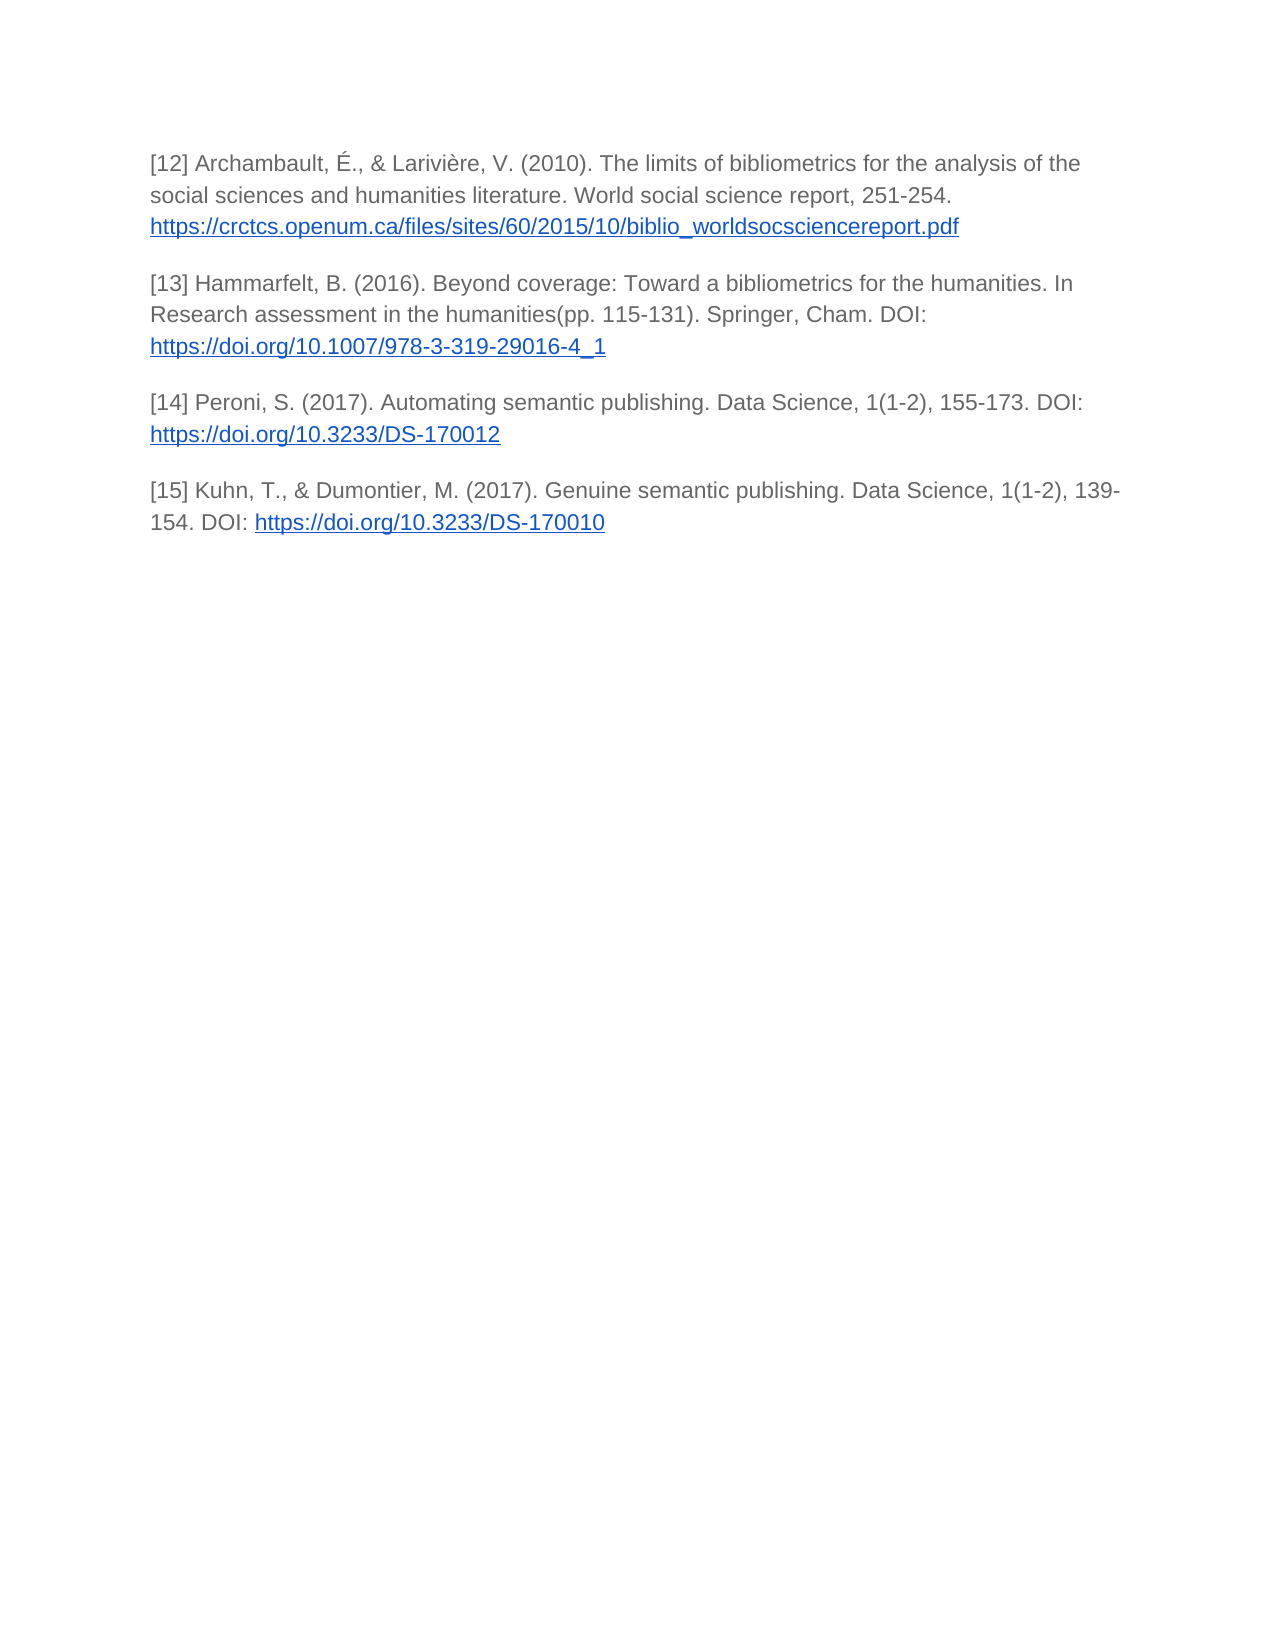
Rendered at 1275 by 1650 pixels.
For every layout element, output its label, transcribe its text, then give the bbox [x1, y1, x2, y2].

subtitle [13] Hammarfelt, B. (2016). Beyond coverage: Toward a bibliometrics for the humanities. In Research assessment in the humanities(pp. 115-131). Springer, Cham. DOI: https://doi.org/10.1007/978-3-319-29016-4_1 [150, 270, 1125, 359]
subtitle [14] Peroni, S. (2017). Automating semantic publishing. Data Science, 1(1-2), 155-173. DOI: https://doi.org/10.3233/DS-170012 [150, 389, 1125, 447]
subtitle [15] Kuhn, T., & Dumontier, M. (2017). Genuine semantic publishing. Data Science, 1(1-2), 139-154. DOI: https://doi.org/10.3233/DS-170010 [150, 477, 1125, 535]
subtitle [12] Archambault, É., & Larivière, V. (2010). The limits of bibliometrics for the analysis of the social sciences and humanities literature. World social science report, 251-254. https://crctcs.openum.ca/files/sites/60/2015/10/biblio_worldsocsciencereport.pdf [150, 150, 1125, 239]
